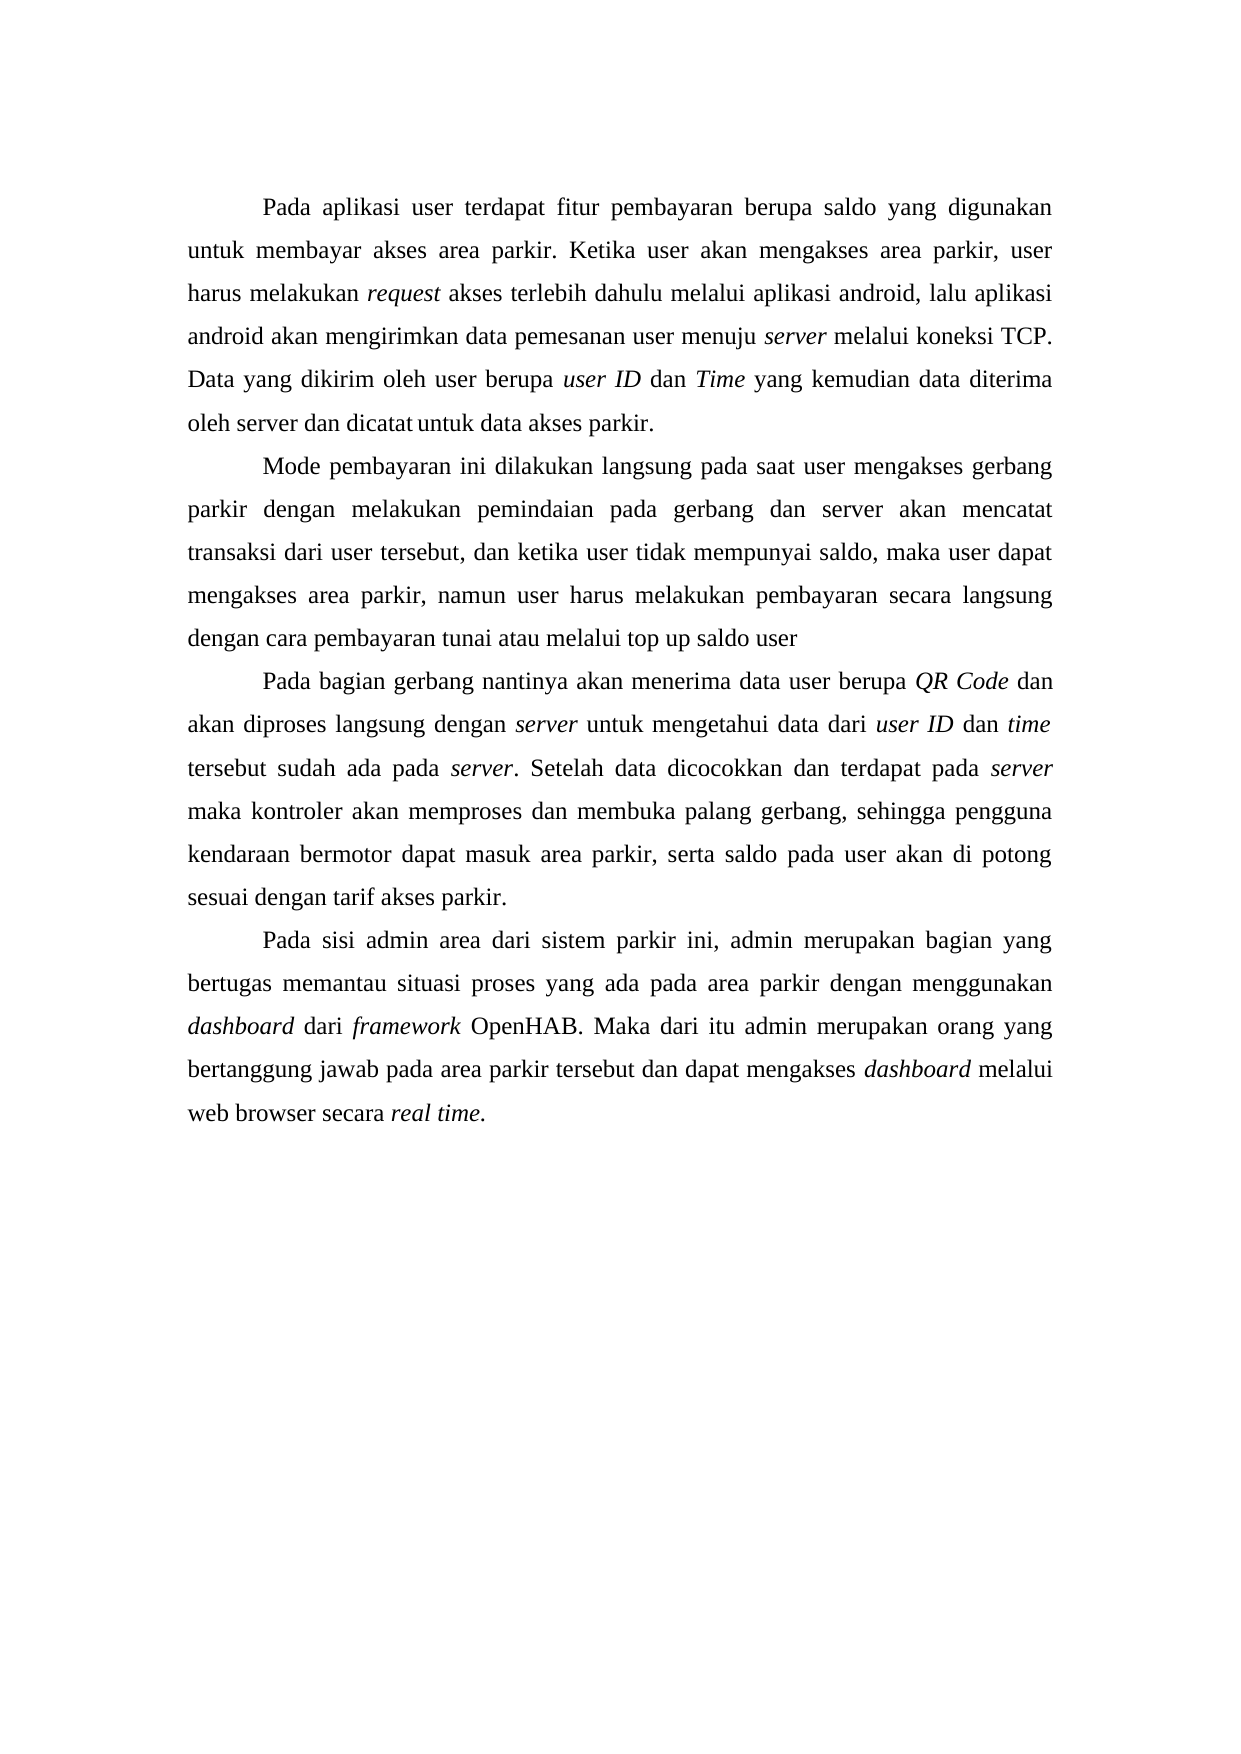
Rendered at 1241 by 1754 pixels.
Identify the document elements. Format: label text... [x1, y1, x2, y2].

text Mode pembayaran ini dilakukan langsung pada saat user mengakses gerbang parkir dengan melakukan pemindaian pada gerbang dan server akan mencatat transaksi dari user tersebut, dan ketika user tidak mempunyai saldo, maka user dapat mengakses area parkir, namun user harus melakukan pembayaran secara langsung dengan cara pembayaran tunai atau melalui top up saldo user [187, 451, 1053, 652]
text Pada sisi admin area dari sistem parkir ini, admin merupakan bagian yang bertugas memantau situasi proses yang ada pada area parkir dengan menggunakan dashboard dari framework OpenHAB. Maka dari itu admin merupakan orang yang bertanggung jawab pada area parkir tersebut dan dapat mengakses dashboard melalui web browser secara real time. [187, 925, 1053, 1126]
text Pada bagian gerbang nantinya akan menerima data user berupa QR Code dan akan diproses langsung dengan server untuk mengetahui data dari user ID dan time tersebut sudah ada pada server. Setelah data dicocokkan dan terdapat pada server maka kontroler akan memproses dan membuka palang gerbang, sehingga pengguna kendaraan bermotor dapat masuk area parkir, serta saldo pada user akan di potong sesuai dengan tarif akses parkir. [187, 666, 1053, 911]
text Pada aplikasi user terdapat fitur pembayaran berupa saldo yang digunakan untuk membayar akses area parkir. Ketika user akan mengakses area parkir, user harus melakukan request akses terlebih dahulu melalui aplikasi android, lalu aplikasi android akan mengirimkan data pemesanan user menuju server melalui koneksi TCP. Data yang dikirim oleh user berupa user ID dan Time yang kemudian data diterima oleh server dan dicatat untuk data akses parkir. [187, 192, 1053, 436]
